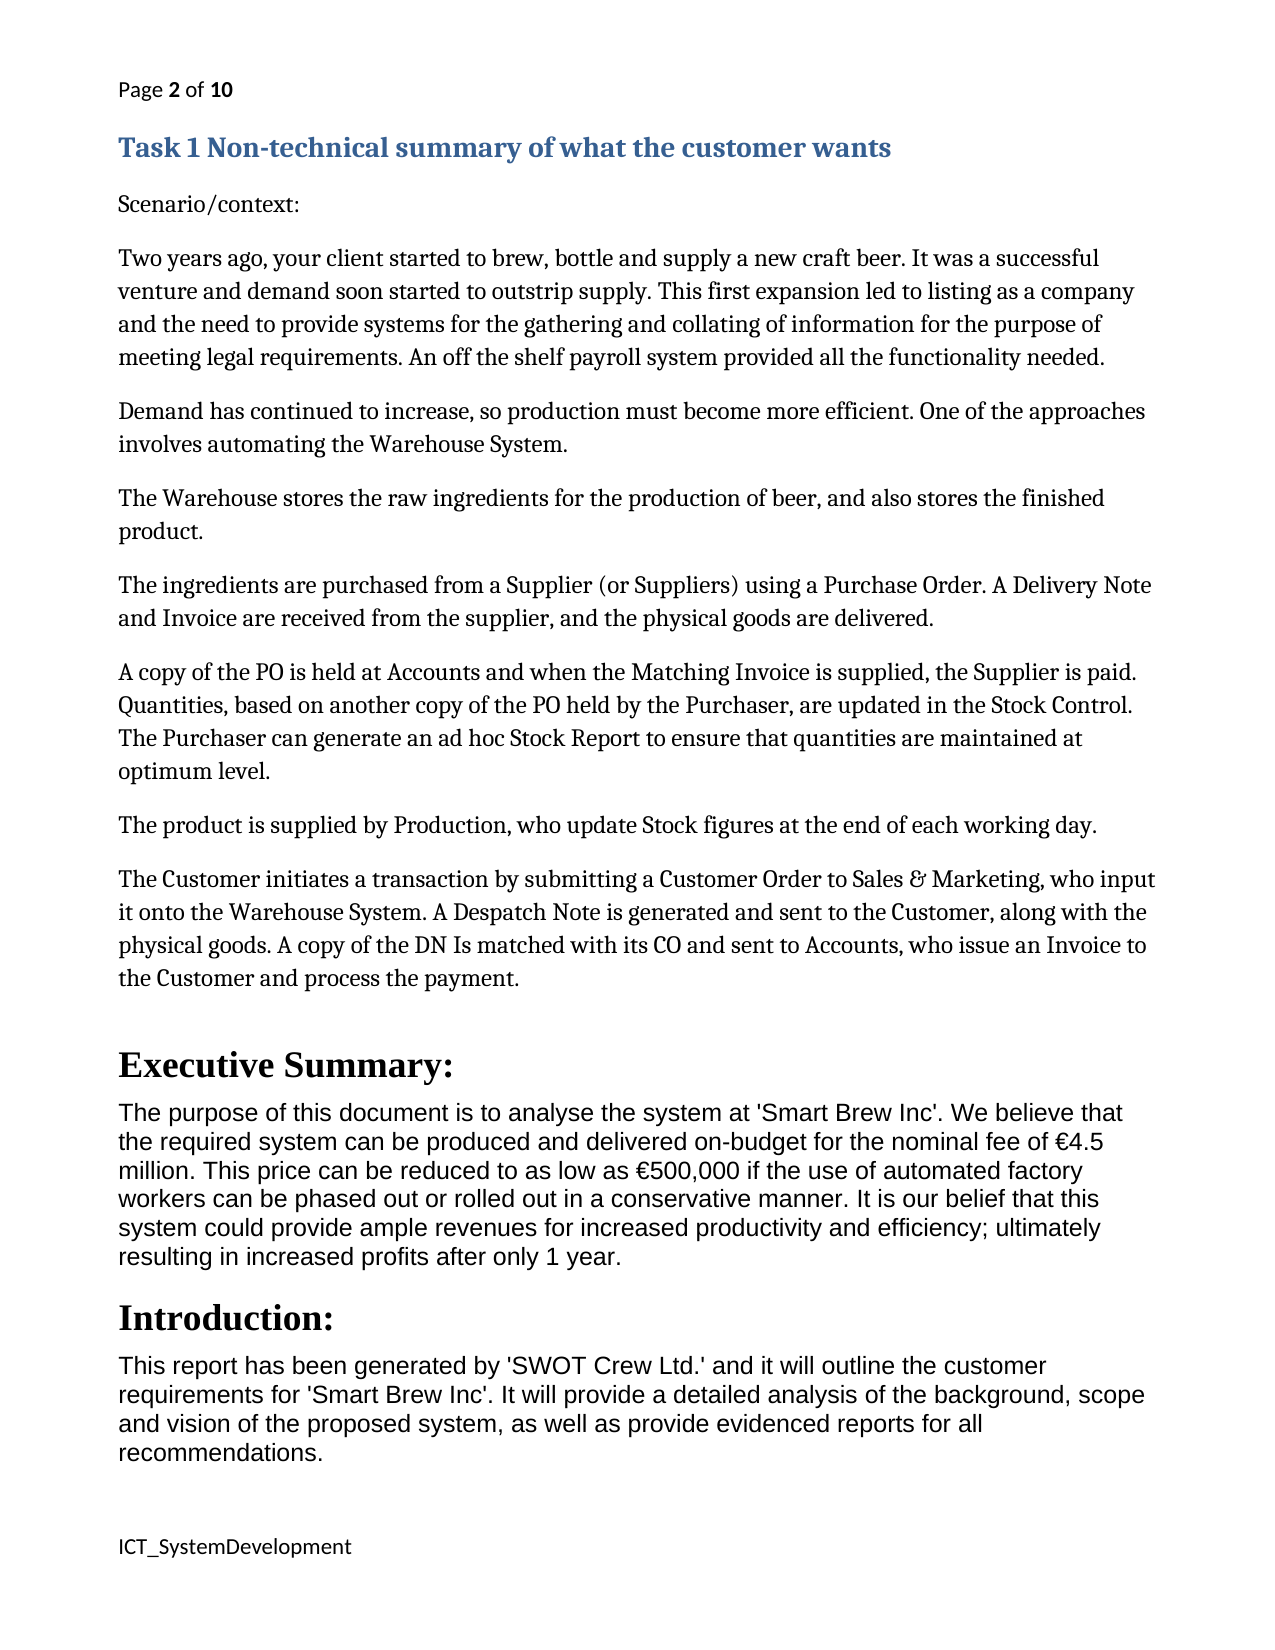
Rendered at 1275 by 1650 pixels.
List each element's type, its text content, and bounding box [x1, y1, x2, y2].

text The product is supplied by Production, who update Stock figures at the end of each working day. [118, 811, 1157, 839]
text Scenario/context: [118, 190, 1157, 219]
text The ingredients are purchased from a Supplier (or Suppliers) using a Purchase Order. A Delivery Note and Invoice are received from the supplier, and the physical goods are delivered. [118, 571, 1157, 633]
text A copy of the PO is held at Accounts and when the Matching Invoice is supplied, the Supplier is paid. Quantities, based on another copy of the PO held by the Purchaser, are updated in the Stock Control. The Purchaser can generate an ad hoc Stock Report to ensure that quantities are maintained at optimum level. [118, 658, 1157, 786]
text The Customer initiates a transaction by submitting a Customer Order to Sales & Marketing, who input it onto the Warehouse System. A Despatch Note is generated and sent to the Customer, along with the physical goods. A copy of the DN Is matched with its CO and sent to Accounts, who issue an Invoice to the Customer and process the payment. [118, 864, 1157, 992]
text Demand has continued to increase, so production must become more efficient. One of the approaches involves automating the Warehouse System. [118, 397, 1157, 459]
text Two years ago, your client started to brew, bottle and supply a new craft beer. It was a successful venture and demand soon started to outstrip supply. This first expansion led to listing as a company and the need to provide systems for the gathering and collating of information for the purpose of meeting legal requirements. An off the shelf payroll system provided all the functionality needed. [118, 244, 1157, 372]
text This report has been generated by 'SWOT Crew Ltd.' and it will outline the customer requirements for 'Smart Brew Inc'. It will provide a detailed analysis of the background, scope and vision of the proposed system, as well as provide evidenced reports for all recommendations. [118, 1351, 1157, 1466]
subtitle Introduction: [118, 1296, 1157, 1339]
subtitle Executive Summary: [118, 1042, 1157, 1086]
text The Warehouse stores the raw ingredients for the production of beer, and also stores the finished product. [118, 484, 1157, 546]
text The purpose of this document is to analyse the system at 'Smart Brew Inc'. We believe that the required system can be produced and delivered on-budget for the nominal fee of €4.5 million. This price can be reduced to as low as €500,000 if the use of automated factory workers can be phased out or rolled out in a conservative manner. It is our belief that this system could provide ample revenues for increased productivity and efficiency; ultimately resulting in increased profits after only 1 year. [118, 1098, 1157, 1271]
text Task 1 Non-technical summary of what the customer wants [118, 131, 1157, 164]
